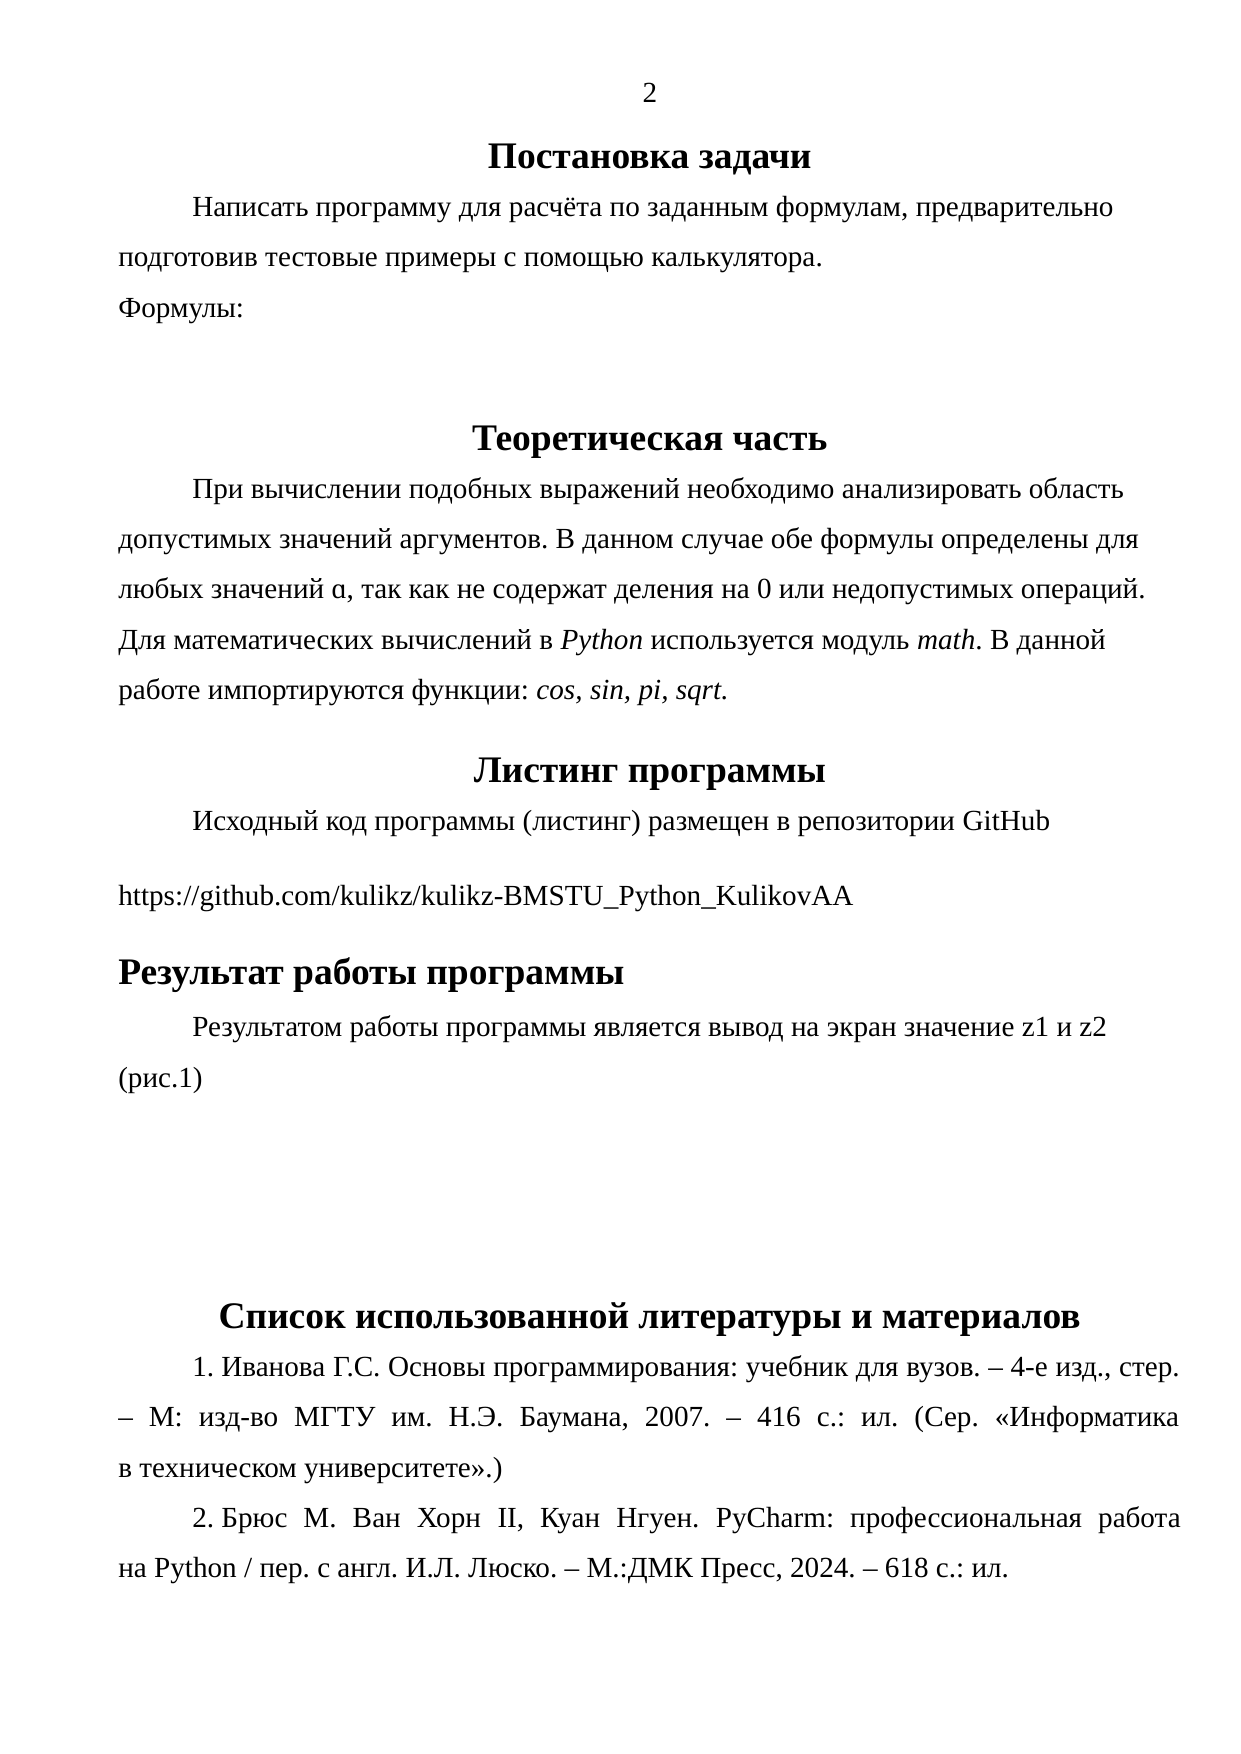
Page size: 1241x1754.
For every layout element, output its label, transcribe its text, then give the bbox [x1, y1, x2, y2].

subtitle https://github.com/kulikz/kulikz-BMSTU_Python_KulikovAA [118, 878, 1181, 912]
text При вычислении подобных выражений необходимо анализировать область допустимых значений аргументов. В данном случае обе формулы определены для любых значений ɑ, так как не содержат деления на 0 или недопустимых операций. [118, 471, 1181, 605]
list Иванова Г.С. Основы программирования: учебник для вузов. – 4-е изд., стер. – М: изд-во МГТУ им. Н.Э. Баумана, 2007. – 416 с.: ил. (Сер. «Информатика в техническом университете».) [118, 1349, 1181, 1483]
subtitle Результат работы программы [118, 949, 1181, 993]
text Для математических вычислений в Python используется модуль math. В данной работе импортируются функции: cos, sin, pi, sqrt. [118, 622, 1181, 706]
subtitle Листинг программы [118, 748, 1181, 791]
subtitle Постановка задачи [118, 133, 1181, 177]
text Написать программу для расчёта по заданным формулам, предварительно подготовив тестовые примеры с помощью калькулятора. [118, 189, 1181, 273]
subtitle Список использованной литературы и материалов [118, 1293, 1181, 1337]
subtitle Теоретическая часть [118, 415, 1181, 458]
text Исходный код программы (листинг) размещен в репозитории GitHub [118, 803, 1181, 837]
list Брюс М. Ван Хорн II, Куан Нгуен. PyCharm: профессиональная работа на Python / пер. с англ. И.Л. Люско. – М.:ДМК Пресс, 2024. – 618 с.: ил. [118, 1500, 1181, 1584]
text Формулы: [118, 290, 1181, 323]
text Результатом работы программы является вывод на экран значение z1 и z2 (рис.1) [118, 1005, 1181, 1094]
